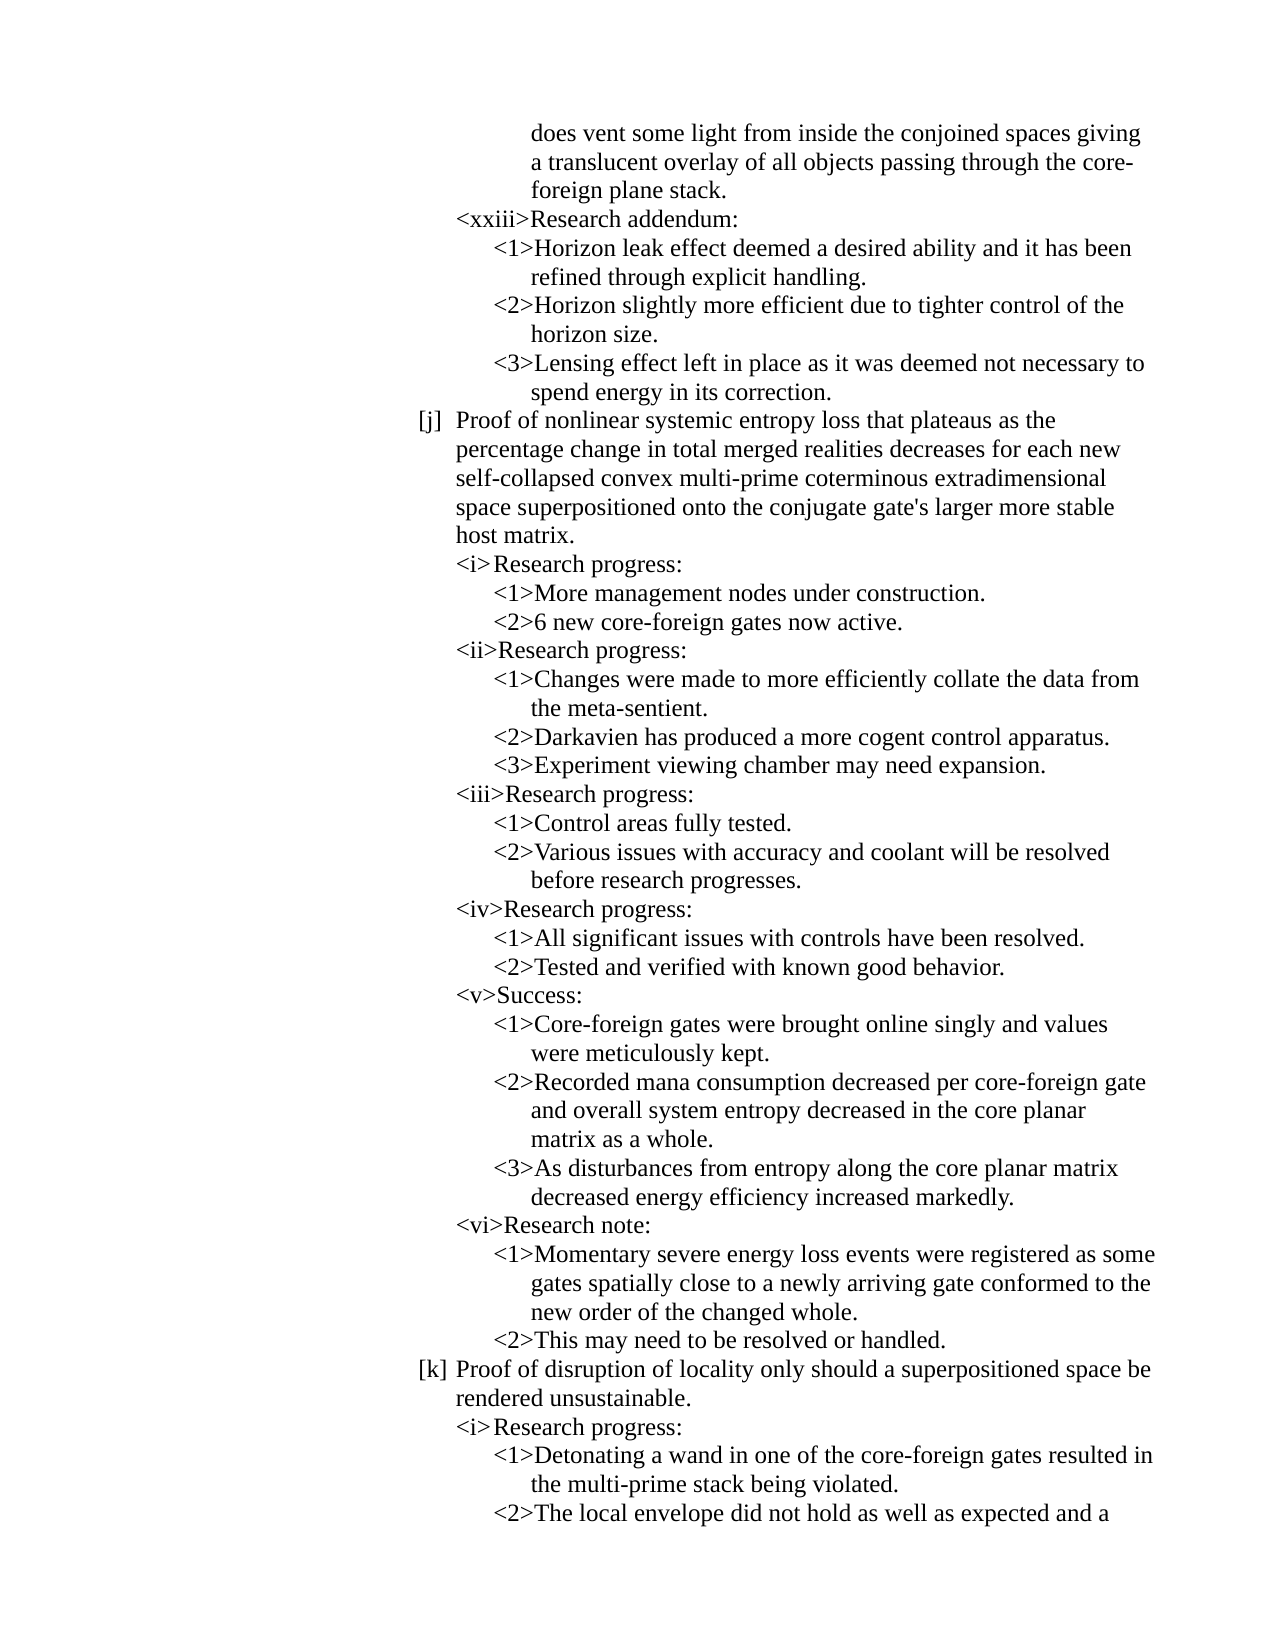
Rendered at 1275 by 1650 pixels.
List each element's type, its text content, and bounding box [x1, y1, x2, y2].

list Success: [456, 981, 1157, 1009]
list Experiment viewing chamber may need expansion. [493, 751, 1157, 779]
list This may need to be resolved or handled. [493, 1326, 1157, 1354]
list Lensing effect left in place as it was deemed not necessary to spend energy in its correction. [493, 348, 1157, 406]
list does vent some light from inside the conjoined spaces giving a translucent overlay of all objects passing through the core-foreign plane stack. [493, 118, 1157, 204]
list Research progress: [456, 549, 1157, 578]
list Research progress: [456, 894, 1157, 923]
list Research note: [456, 1211, 1157, 1239]
list More management nodes under construction. [493, 578, 1157, 607]
list Momentary severe energy loss events were registered as some gates spatially close to a newly arriving gate conformed to the new order of the changed whole. [493, 1239, 1157, 1326]
list Detonating a wand in one of the core-foreign gates resulted in the multi-prime stack being violated. [493, 1441, 1157, 1498]
list All significant issues with controls have been resolved. [493, 923, 1157, 952]
list Control areas fully tested. [493, 808, 1157, 837]
list Horizon leak effect deemed a desired ability and it has been refined through explicit handling. [493, 233, 1157, 291]
list 6 new core-foreign gates now active. [493, 607, 1157, 636]
list Tested and verified with known good behavior. [493, 952, 1157, 981]
list Research addendum: [456, 204, 1157, 233]
list Various issues with accuracy and coolant will be resolved before research progresses. [493, 837, 1157, 894]
list As disturbances from entropy along the core planar matrix decreased energy efficiency increased markedly. [493, 1153, 1157, 1211]
list The local envelope did not hold as well as expected and a [493, 1498, 1157, 1527]
list Proof of nonlinear systemic entropy loss that plateaus as the percentage change in total merged realities decreases for each new self-collapsed convex multi-prime coterminous extradimensional space superpositioned onto the conjugate gate's larger more stable host matrix. [418, 406, 1157, 549]
list Horizon slightly more efficient due to tighter control of the horizon size. [493, 291, 1157, 348]
list Darkavien has produced a more cogent control apparatus. [493, 722, 1157, 751]
list Changes were made to more efficiently collate the data from the meta-sentient. [493, 664, 1157, 722]
list Research progress: [456, 636, 1157, 664]
list Recorded mana consumption decreased per core-foreign gate and overall system entropy decreased in the core planar matrix as a whole. [493, 1067, 1157, 1153]
list Research progress: [456, 1412, 1157, 1441]
list Research progress: [456, 779, 1157, 808]
list Core-foreign gates were brought online singly and values were meticulously kept. [493, 1009, 1157, 1067]
list Proof of disruption of locality only should a superpositioned space be rendered unsustainable. [418, 1354, 1157, 1412]
